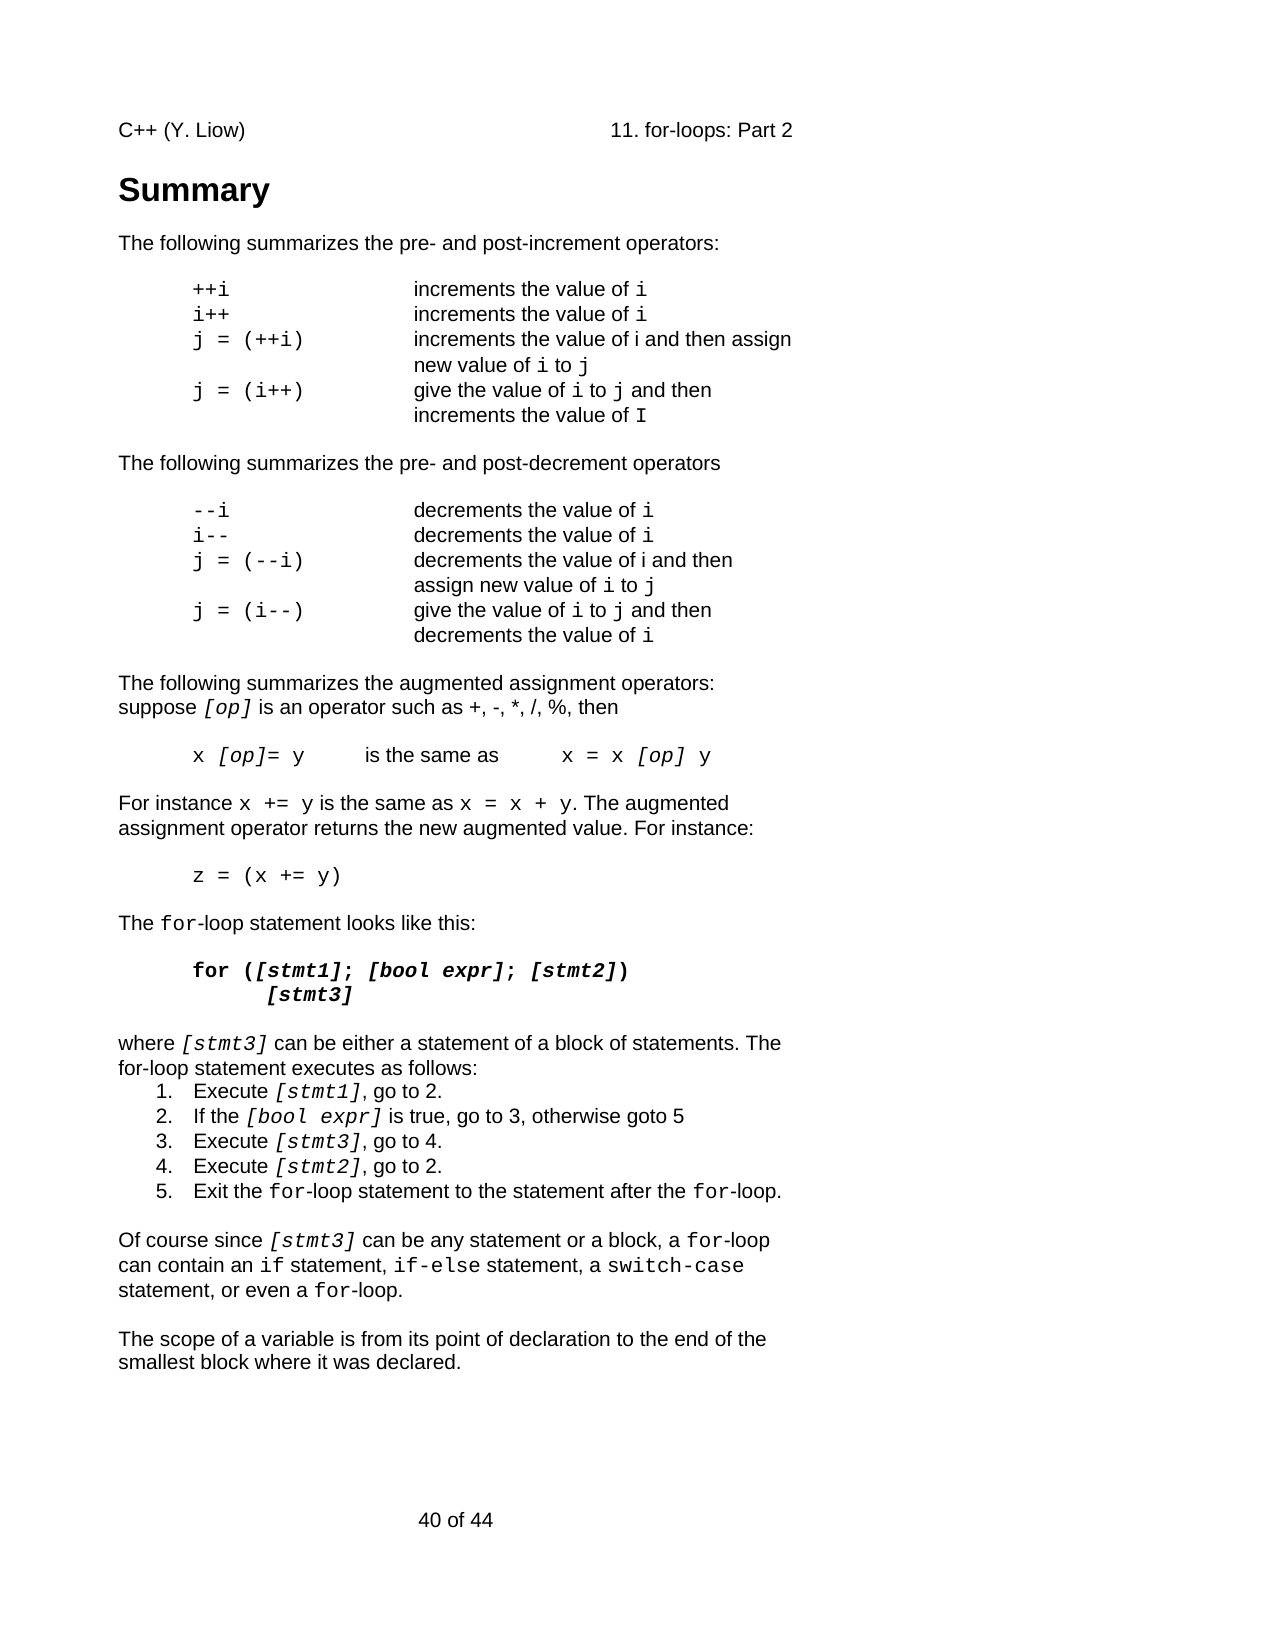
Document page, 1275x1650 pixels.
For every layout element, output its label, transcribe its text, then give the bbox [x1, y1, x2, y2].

text For instance x += y is the same as x = x + y. The augmented assignment operator returns the new augmented value. For instance: [118, 792, 793, 840]
list If the [bool expr] is true, go to 3, otherwise goto 5 [156, 1104, 793, 1129]
text j = (--i) decrements the value of i and then assign new value of i to j [118, 548, 793, 598]
text i++ increments the value of i [118, 303, 793, 328]
text where [stmt3] can be either a statement of a block of statements. The for-loop statement executes as follows: [118, 1031, 793, 1079]
text The following summarizes the pre- and post-increment operators: [118, 231, 793, 254]
text j = (i--) give the value of i to j and then decrements the value of i [118, 598, 793, 649]
list Exit the for-loop statement to the statement after the for-loop. [156, 1180, 793, 1205]
text j = (i++) give the value of i to j and then increments the value of I [118, 378, 793, 452]
text ++i increments the value of i [118, 278, 793, 303]
text x [op]= y is the same as x = x [op] y [118, 743, 793, 769]
text j = (++i) increments the value of i and then assign new value of i to j [118, 328, 793, 378]
text Summary [118, 171, 793, 208]
text for ([stmt1]; [bool expr]; [stmt2]) [118, 960, 793, 984]
text The scope of a variable is from its point of declaration to the end of the smallest block where it was declared. [118, 1327, 793, 1373]
text The for-loop statement looks like this: [118, 912, 793, 937]
text The following summarizes the pre- and post-decrement operators [118, 452, 793, 475]
list Execute [stmt3], go to 4. [156, 1129, 793, 1155]
text The following summarizes the augmented assignment operators: suppose [op] is an operator such as +, -, *, /, %, then [118, 672, 793, 720]
text i-- decrements the value of i [118, 523, 793, 548]
list Execute [stmt1], go to 2. [156, 1079, 793, 1104]
text --i decrements the value of i [118, 498, 793, 523]
text [stmt3] [118, 984, 793, 1007]
text z = (x += y) [118, 863, 793, 888]
list Execute [stmt2], go to 2. [156, 1155, 793, 1180]
text Of course since [stmt3] can be any statement or a block, a for-loop can contain an if statement, if-else statement, a switch-case statement, or even a for-loop. [118, 1228, 793, 1304]
